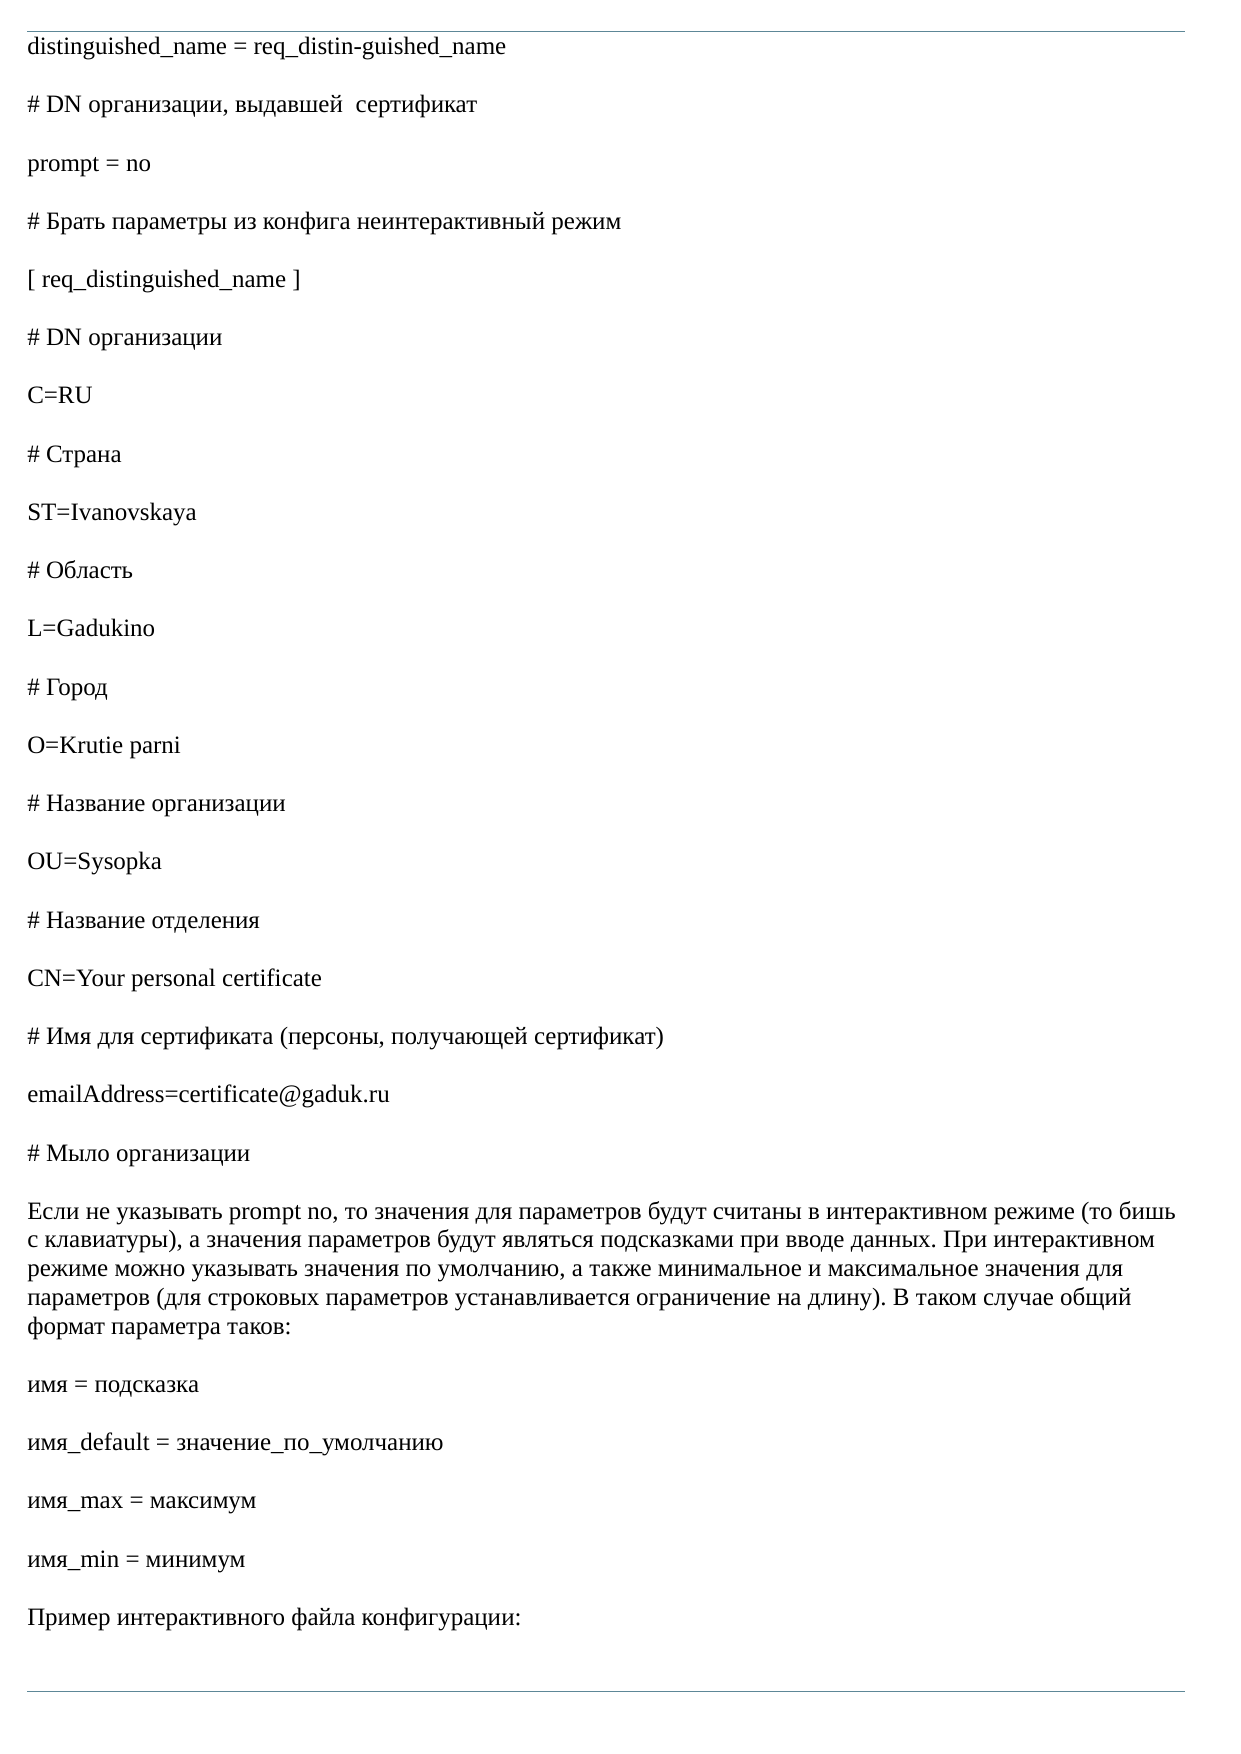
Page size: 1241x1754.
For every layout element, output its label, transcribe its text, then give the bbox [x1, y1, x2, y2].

table_header Теория и практика OpenSSL Ещё несколько лет назад криптографические системы применялись лишь в исключительных случаях: в правительственных организациях, спецслужбах и иных критических к безопасности данных системах. Однако в настоящее время бурное развитие компьютерных сетей и Интернета заставляет задумываться об обеспечении безопасности всё большее количество людей. Вначале опишем основные принципы и термины криптографии... В настоящее время все озабочены безопасностью передаваемых по сети данных, поэтому свою статью я бы хотел начать с разговора о способах защиты информации. Что такое шифрование? Это запись информации в особом виде, исключающем её прочтение лицами, не знающими шифра. В компьютерном мире защита данных актуальна, как нигде. Обычно шифрованием называют обработку данных при помощи некой функции f(x), где x – обрабатываемые данные. Алгоритм шифрования должен быть таким, что даже само знание алгоритма злоумышленником не должно помочь ему открыть ключ шифрования, то есть алгоритм должен основываться на трудоёмкости подбора ключа, а не на неизвестности алгоритма. Алгоритмы шифрования бывают одно и двунаправленными; однонаправленные алгоритмы чаще всего представляют собой так называемые хеши: численное представление некоего текста. Абсолютно очевидно, что даже зная хеш, невозможно вычислить исходный текст (бывает, что для разных текстов хеш совпадает, что тоже естественно, так как множество вариантов текстов бесконечно, а чисел, используемых в алгоритмах – конечно). Для чего же такое нужно? Применение есть замечательное: если одной и той же хеш-функцией обработать одинаковые строки, то результат будет идентичен! Это свойство можно использовать при проверке пароля: строка, введённая пользователем, хешируется и сравнивается с хешем пароля. При этом из хеша пароля восстановить сам пароль нельзя, можно только применять данную хеш-функцию к разным строкам, ища совпадения, т.е. методом прямого перебора. Вот почему советуют выбирать длинные и сложные пароли для важных целей. Хеш-функций существует огромное множество и есть некоторые стандартные ряды хеш-функций, наибольшее распространение получили ряды MD и SHA. К примеру, стандартная функция Unix crypt вычисляет значение хеш-функции от строки. Один из параметров, передаваемых этой функции, значится как salt, состоит из символов $1$ и строки из 8 символов и определяет выбор хеш-функции из ряда MD5, а возвращаемое значение содержит одиннадцать первых символов salt, чтобы знать в будущем для проверки, какую функцию применять. Если два первых символа salt – произвольная двухсимвольная строка, то используется обычный алгоритм DES (56 бит), а salt определяет выбор алгоритма подмешивания. В настоящее время 56 бит обычно недостаточно, для нахождения ключа длиной 56 бит необходимо перебрать «всего» 72057594037927936 (256) ключей. Для кластера компьютеров эта задача решается в считанные часы, поэтому сейчас во всех современных *nix используется алгоритм MD5, который позволяет генерировать отпечатки (хеши) паролей длиной до 128 бит, для подбора которого потребуются в худшем случае миллиарды лет! Итак, можно закончить с однонаправленными алгоритмами и перейти к двунаправленным... Существует два рода таких алгоритмов: симметрические и асимметрические (алгоритмы с публичным ключом). Симметрические алгоритмы используют один и тот же ключ для шифрования и дешифрования и их стойкость определяется в основном длиной используемого ключа. Ключ симметрического шифрования ни в коем случае нельзя передавать в открытом виде, так как это даст возможность злоумышленнику, получившему этот ключ, расшифровывать данные, этим ключом зашифрованные. Асимметрические алгоритмы предоставляют возможность передачи публичного ключа в открытом виде, в то время как секретный ключ должен быть известен только вам. Приведу наглядную демонстрацию полезности шифрования. К примеру, вы хотите пройти аутентификацию на удалённой машине и посылаете ей свой пароль, конечно же, не сам пароль, а его хеш. Но, к сожалению, где-то на пути встретился хаб, который дал возможность послушать ваши пакеты снифером. Этим, естественно, воспользовался злой дядька, подключённый к этому хабу. Он смог беспрепятственно взять ваш хеш пароля, взломать его (если повезёт) или просто посылать этот же хеш серверу. Таким образом, под вашим логином входят два человека. Не думаю, что кого-то развеселит эта ситуация (разве что злого дядьку, если его не засекут). Или ещё пример полной беззащитности: электронная почта не защищается никак (по крайней мере, по стандартной схеме) и всякий может её прочитать или изменить. Нет-нет, не надо бежать в хозяйственный магазин за мыльцем и верёвочкой – спасение есть. Это асимметрическое шифрование. Идея такова: вначале от генератора случайных чисел формируется определённая строка – секретный ключ, который может использоваться для расшифровки данных, зашифрованных публичным ключом. Публичный ключ вычисляется на основании секретного ключа. Таким образом мы получили пару ключей для шифрования (публичный ключ) и расшифровывания (секретный ключ). Затем на удалённой машине также создаётся подобная пара ключей (скорее всего она будет иной, так как довольно сложно, чтобы на разных машинах генератор случайных чисел генерировал одну и ту же последовательность). Итак, у нас есть две пары ключей, мы должны обменяться публичными ключами. После этого вы можете, используя публичный ключ удалённой машины, зашифровывать данные, которые могут быть расшифрованы ею с помощью имеющегося только у неё секретного ключа. Так как удалённая машина имеет и ваш публичный ключ, то подобная операция может работать наоборот (т.е. передача данных на вашу машину). Да, вроде бы всё хорошо: информация, передаваемая между машинами, может быть расшифрована только ими, но есть одно «но». Представьте ситуацию подмены публичных ключей при доставке: тогда правильный ключ будет считаться неправильным, а подменённый ключ – правильным. Обычным методом защиты публичного ключа асимметрического шифрования является его сертификация. Для понятия сертификации сразу же необходимо объяснить, что такое электронная цифровая подпись. ЭЦП – это хеш сообщения с данными об отправителе, подписанный секретным ключом последнего. На основании ЭЦП можно определить достоверность и неизменность сообщения при условии, что имеется публичный ключ. Публичный ключ, анализируя ЭЦП, даёт один из ответов: достоверен, недостоверен (был изменён). А так как найти такое значение хеша, чтобы оно совпадало для двух различных сообщений (т.е. h(M)=h(M’)) очень сложно, сопоставимо с прямым перебором, то практически нет способа подменить сообщение, подписанное ЭЦП. При пересылке публичного ключа его подмена обычно исключается электронной подписью, гарантирующей неизменность данных. Обычно публичный ключ подписывается либо секретным ключом данной пары, либо одним из доверенных ключей сторонних организаций. То есть в любом случае к ключу ЭЦП должно быть доверие. Такой механизм полностью исключает подмену публичного ключа, так как в противном случае подпись будет недостоверна и программа установления безопасной связи просто не примет данного ключа, автоматически считая его неверным. Есть ещё возможность исключить перехват публичного ключа – подтверждение получения ключа от другой машины и обмен идентификационными сообщениями. Такой метод применён, например, в механизме беспарольной аутентификации SSH. Вы обмениваетесь ключами с сервером и звоните владельцу удалённой машины (особенно это актуально при аутентификации клиента на сервере путём подтверждения валидности ключа), подтверждая и проверяя передачу ключа. При таких методах защиты полностью исключен перехват конфиденциальных данных, если, конечно, не вывесить свой секретный ключ на доску почёта в раздел «Достижения в безопасности за последний квартал». А если серьёзно, то потеря секретного ключа позволяет любому расшифровывать всё, что зашифровано вами или для вас, то есть происходит полная потеря безопасности. Поэтому во многих системах аутентификации секретные ключи дополнительно шифруются неким паролем. Без пароля секретный ключ представляет собой меньше ценности, так как ломать пароль можно только прямым перебором. Но всё же лучше держать секретные ключи при себе. Ещё многих интересует, что означает стойкость ключа. Это просто длина ключа в битах. Чем она больше, тем больше степень сложности подбора секретного ключа перебором. Но одновременно с этим увеличивается время работы алгоритмов и увеличивается объем сообщений за счёт неиспользуемых элементов ключа. Поэтому здесь лучше не бросаться в крайности, стойкость ключа длиной в 1024 бит вроде бы является достаточной (в настоящее время), хотя при пересылке почтовых сообщений используют ключи длиной до 2048 бит (OpenPGP). Для ключей симметрического шифрования достаточной является длина 128 бит. Ещё критичным фактором является работа генератора случайных чисел. Если злоумышленнику удалось найти некую закономерность в генераторе случайных чисел, то ему ничего не стоит создать любой ключ (а зачастую и «случайные» пароли). Поэтому сообщения о громких взломах различных ключей чаще всего вызваны тем, что злоумышленник нашёл баг в генераторе случайных чисел. Некоторых интересует также, что означают загадочные надписи RSA и DSA. Это сокращённые названия алгоритмов асимметрического шифрования. Различаются они математической основой работы, которая определяет степень защищённости и скорость работы в разных режимах (во многих системах существует также ограничение на длину DSA ключей в 1024 бита, ключи RSA могут быть любой длины, но обычно используются ключи 1024 – 4096 бит). Среди алгоритмов симметрического шифрования наиболее распространены следующие: DES (56 бит); 3DES (168 бит); RC* (40 – 128 бит); Blowfish (128 бит); IDEA (128 бит). Алгоритмы, использующие ключи длиной до 128 бит, считаются алгоритмами низкой безопасности, 128 бит – средней, более 128 бит – высокой. Алгоритмы симметрического шифрования могут работать в нескольких режимах, обычно используется режим cbc, когда ключ динамически высчитывается на основании предыдущего блока данных, т.е. в режиме cbc ключ постоянно меняется, что затрудняет атаки. При использовании клиентов, работающих на безопасных каналах связи (SSL – secure socket layer), часто можно видеть запрос на подтверждение публичного ключа для связи или сертификата (подписанного публичного ключа, как было описано ранее). Как я уже говорил, публичный ключ могут подменить, но если вы доверяете своим каналам связи и не думаете, что кто-то охотится персонально за вашими данными, то можно доверять публичному ключу удалённого сервера, так как подмена ключа – занятие довольно трудоёмкое, а если у вас есть некие подозрения на этот счёт, то лучше не доверять ключу, не получив подтверждения от нужного лица или организации (не вздумайте использовать электронную почту: уж если смогли подделать ключ, то подменить письмо не составляет труда). Генерация ключей клиента происходит на лету и они автоматически удаляются после окончания сеанса связи, публичный ключ удалённого сервера помещается в специальное хранилище, что избавляет вас от риска пересылки публичного ключа. Основные атаки на системы асимметрического шифрования связаны с тем, что злоумышленник может угадать содержимое части зашифрованных данных (например, письма часто начинаются со слов «Здравствуйте, »), и это знание облегчает подбор секретного ключа. Ещё очень опасна атака на подмену ключей (man-in-the-middle), когда злоумышленник перехватывает публичные ключи двух людей, затем генерирует две пары ключей и направляет свои публичные ключи обеим сторонам. Теперь первый человек посылает злоумышленнику своё письмо, которое тот расшифровывает своим ключом, читает, зашифровывает публичным ключом второго человека и отправляет ему послание. Таким образом, у людей создается иллюзия защищённой переписки, но читает их сообщения и третий (который, как известно, лишний). Выходом из такой ситуации является сертификация публичных ключей. Существует два способа сертификации ключей: ключ может быть подписан только ключом одного из доверенных источников сертификации (обычно это организации, которые имеют привеллегии сертификации, переданные им правительством страны); ключ может быть подписан одним из ключей, которым вы доверяете (обычно это ваш собственный ключ и ключи организаций, занимающихся выдачей сертификатов). Второй механизм, называемый сетью доверия, используется чаще, так как позволяет добавлять новые ключи к доверенным. Оба механизма предусматривают механизм цепного подписывания, например, если ключ А был подписан ключом Б, который подписан ключом С, который подписан вашим ключом, то ключ А считается доверенным. При этом число таких «шагов» наследования обычно ограничено. Такой механизм сети доверия реализован, например, в системе PGP и в системе OpenSSL. Этим обеспечивается безопасность клиента. Безопасность сервера необходима лишь в случае удаленной беспарольной аутентификации, тогда администратор удалённой системы помещает ваш ключ в список известных ключей системы. Примечание для администраторов: если вы не хотите, чтобы все могли использовать данный ключ, объясните пользователю опасность доступа посторонних лиц к его секретному ключу и убедите его зашифровать секретный ключ паролем, который, кстати, можно удобно хранить в памяти и не вводить лишний раз, но об этом я расскажу в статье об SSH. И ещё: не забывайте убедиться в том, что ключ пришёл от того, кого предполагалось, для этого лучше попросить пользователя принести ключик на дискетке, а потом её дезинтегрировать или оставить в эпицентре ядерного взрыва (жаль этого нельзя проделать с некоторыми «пользователями», хотя почему нельзя? Мария Францевна, подойдите-ка на минутку...) И наконец, скажу ещё вот что: асимметрическое шифрование используется для подписи и зашифровывания почтовых сообщений, удалённой аутентификации и ЭЦП в любых её применениях. Но для передачи большого количества данных через сеть использовать асимметрическое шифрование очень печально – всё загнется окончательно и бесповоротно: уж больно много времени надо для использования подобных алгоритмов. Поэтому при передаче данных по сети используют симметрическое шифрование (3DES, IDEA, Blowfish). Но ключ симметрического шифрования очень опасно передавать в открытом виде (ведь он используется для шифрования и дешифрования), и вначале устанавливается связь асимметрическим шифрованием, как было описано выше. После установления связи клиент генерирует ключ симметрического шифрования и шифрует его публичным ключом сервера, затем отправляет его собственно серверу (также выполняется подписывание симметрического ключа для удостоверения в его неизменности). Сервер расшифровывает своим секретным ключом ключ симметрического шифрования и использует его для общения с клиентом. Красота! Но есть ещё один способ – алгоритм Дифлемана-Хельмана, позволяющий использовать одни и те же ключи как для симметрического, так и для асимметрического шифрования. Он заключается в нехитрых математических законах степенной функции (я не буду на этом заострять внимание, так как вряд ли это пригодится на практике). Оказывается, имея пару – публичный ключ A и секретный ключ B, можно вычислить ключ симметрического шифрования С, который также получается при наличии пары ключей секретный А и публичный B. Говоря проще, ключ С однозначно могут вычислить обе машины, обменявшиеся публичными ключами. Этот ключ можно далее использовать для шифрования/дешифрования данных по стандартному алгоритму симметрического ключа. Такой способ достаточно безопасный, но он пока ещё не получил достаточного распространения и поэтому сейчас чаще используется первый способ. Любопытные тут же поинтересуются: почему, когда я говорил о симметрическом шифровании, я сказал, что 128-и битный ключ теоретически несокрушим, а говоря об асимметрическом шифровании, сказал, что ключ длиной 1024 бит считается пока ещё более-менее безопасным. Тут дело вот в чём: при асимметрическом шифровании выбираются 2 больших простых числа и на их основе создаются секретный и публичный ключи. Не вдаваясь в математику (для математической стороны алгоритмов шифрования можете зайти на лучший алгоритмический ресурс в рунете http://algolist.manual.ru), скажу только одно: для вычисления секретного ключа на основании публичного необходимо выполнить задачу разложения на множители, которая пропорциональна логарифму по модулю большого целого числа (это реализовать намного проще, чем прямой перебор). Ну вот, с теорией покончено, можно приступить к практике. OpenSSL – это система защиты и сертификации данных, название SSL переводится как система безопасных сокетов. OpenSSL используется практически всеми сетевыми серверами для защиты передаваемой информации. Существует API SSL, позволяющее создавать безопасные сокеты с шифрованием передаваемых данных. Но в данной статье я бы хотел рассказать о самой системе OpenSSL, вызываемой через командную строку. Так как OpenSSL поддерживает очень много различных стандартов сертификации, шифрования, хеширования, то использование данной команды достаточно сложно. Внутри OpenSSL существуют отдельные компоненты, отвечающие за то или иное действие. Для получения списка доступных компонентов можно вызвать openssl с параметрами list-standart-commands. Можно также получить список доступных алгоритмов хеширования (list-message-digest-commands) и алгоритмов шифрования (list-cipher-commands). Итак, с помощью команд OpenSSL можно делать следующее: Создавать и управлять ключами RSA и DSA – команды rsa, dsa, dsaparam; Создавать сертификаты формата x509, запросы на сертификацию, восстановление – команды x509, req, verify, ca, crl, pks12, pks7; Зашифровывать данные с помощью симметрического или асимметрического шифрования – команды enc, rsautl; Высчитывать хеши различных типов – команда dgst; Работать с S/MIME – команда s/mime; Проверять работы серверов и клиентов ssl – команды s_client, s_server. Cуществует также несколько вспомогательных утилит ssl: openssl speed [список_алгоритмов_хеширования_или шифрования]: тестирование скорости различных алгоритмов, если запускать без параметров, то тестируются все алгоритмы; алгоритмы внутри списка разделяются пробелом, например: openssl speed md5 rsa idea blowfish des 3des sha1 В конце выводится общая скорость работы различных алгоритмов (в 1000-х байт в секунду), для обработки различной длины блоков. Вот результат работы тестов скорости на моём домашнем компе (Celeron 366), на других компах значения будут другими: Таблица 1 Таблица 2. Проверка алгоритмов асимметрического шифрования openssl rand [-out file] [-rand file] num: генерация num рандомных байт: # openssl rand 5 Wеб~ # openssl ciphers [-ssl2] [-ssl3] [-tls1] NAME: вывод доступных алгоритмов для обеспечения уровня безопасности NAME, где NAME – это символическое название группы алгоритмов. Обычно используются значения: LOW – алгоритмы низкого уровня безопасности (меньше 128 бит); MEDIUM – алгоритмы среднего уровня стойкости (128 бит); HIGH – алгоритмы высокой стойкости (больше 128 бит); ALL – все алгоритмы; NULL – алгоритмы без шифрования. Обычно в настоящее время используются алгоритмы групп MEDIUM и HIGH, которые ещё долго не смогут быть взломаны прямым перебором. Можно также вывести список алгоритмов из нескольких групп, разделив их «:» (например, MEDIUM:HIGH). Теперь я бы хотел рассказать об основных утилитах openssl. Для начала я расскажу о методах генерации ключей, затем о командах шифрования и, наконец, о сертификатах, s/mime, клиент/серверных тестах. Итак, пару слов о генерации ключей. Для создания rsa ключей используется команда genrsa: openssl genrsa [-out file] [-des | -des3 | -idea] [-rand file] [bits] Команда genrsa создаёт секретный ключ длиной bits в формате PEM, шифрует его одним из алгоритмов des (56 бит), des3 (3-й des 168 бит) или idea (128 бит). При выборе алгоритма шифрования будет запрошен пароль для шифрования создаваемого секретного ключа (если алгоритм не указан, то секретный ключ не шифруется, чего делать ни в коем случае нельзя). Опция -out говорит программе, что вывод нужно осуществлять не в stdout, а в файл file (опция -out присутствует во множестве других компонентов openssl и используется аналогичным образом для указания выходного файла). Опция -rand указывает на файл/файлы (разделённые «:»), из которых будут считываться данные для установки seed генератора случайных чисел. В качестве таких файлов сразу же приходит на ум использовать что-то вроде /dev/random или /dev/urandom, но у меня с этим возникли проблемы – всё вешалось наглухо, поэтому я рекомендую в этом случае использовать какие-нибудь сложно угадываемые файлы, вроде /var/log/messages или /boot/vmlinuz, думаю, что угадать содержимое этих файлов не намного проще чем содержимое /dev/random, но работает этот фокус в любом *nixe (опция -rand также присутствует во всех компонентах генерации и управления ключами и сертификатами). Использовать /dev/random и /dev/urandom, конечно, можно, но я для этого скопировал из /dev/random 32 768 байт в файл .rnd таким образом: dd if=/dev/[u]random of=.rnd count=64 Кроме этого, можно указывать в качестве -rand файла EGD сокет, который обеспечивает генерацию определённого количества случайных байт, EGD доступен на узле http://www.lothar.com/tech/crypto. Установка генератора случайных чисел производится на основании хеша -rand файла, поэтому можно указывать файлы различной длины, так как хеш все равно имеет фиксированное число бит. Пример генерации 4096-битового секретного ключа RSA: # openssl genrsa -out /etc/openssl/key.pem -des3 -rand /var/log/messages 4096 После этого секретный ключ зашифровывается и записывается в файл (в текстовом виде). В начале ключа указывается алгоритм шифрования. Для создания публичного ключа rsa на основе секретного используется команда openssl rsa. Данная команда имеет следующий формат: openssl rsa -in filename [-out file] [-des | -des3 |-idea] [-check] [-pubout] Утилита openssl rsa способна изменять пароль и алгоритм шифрования секретного ключа, будучи вызвана с параметром -in и -out. Если применить параметр -pubout, то в указанный файл -out будет записан публичный ключ, вычисленный на основе -in секретного. Например, создание публичного ключа на основании секретного: openssl rsa -in /etc/openssl/key.pem -out /etc/openssl/pubkey.pem -pubout Изменение пароля и алгоритма шифрования секретного ключа с des3 на idea: openssl rsa -in /etc/openssl/key.pem -out /etc/openssl/key1.pem -idea Для создания ключей DSA используется утилита openssl gendsa, аналогичная genrsa, но есть два отличия: во-первых, для ключей DSA нельзя указывать длину в битах и, во-вторых, ключи DSA могут генерироваться согласно некоторым параметрам, записанным в файл paramfile утилитой openssl dsaparam, имеющей следующий формат: openssl dsaparam [-rand file{s}] [-C] [-genkey] [-out file] numbits где numbits – длина желаемого ключа, -С заставляет dsaparam вывести на stdout код на СИ для программной генерации DSA на основе необходимых параметров, а опция -genkey говорит, что в выходной файл, наряду с параметрами, дополнительно записывается созданный секретный ключ DSA, но нельзя его сразу же зашифровать, поэтому удобнее воспользоваться утилитой openssl gendsa, которая имеет схожий синтаксис с командой genrsa, но вместо числа бит указывается файл параметров, созданный dsaparam: # openssl gendsa -out /etc/openssl/dsakey.pem -rand /boot/vmlinuz -idea paramfile Enter PEM passphrase: Verify PEM passphrase: Для управления ключами dsa используется программа openssl dsa, которая абсолютно аналогична (в параметрах) утилите openssl rsa. Поэтому я просто приведу пример генерации публичного ключа DSA: # openssl dsa -in /etc/openssl/dsakey.pem -out /etc/openssl/pubdsakey.pem -pubout Теперь настало время рассказать о компонентах openssl, выполняющих шифрование и хеширование данных. Для выполнения симметрического шифрования используется утилита openssl enc -cipher или её сокращённая запись openssl cipher, где cipher – это одно из символических имён симметрических шифров. Наиболее популярными являются следующие: base-64 (преобразование в текстовый вид); bf (blowfish – 128 бит); des (56 бит); des3 (168 бит); rc4 (128 бит); rc5 (128 бит); rc2 и idea (128 бит). Для указания входного и выходного файлов используются опции -in и -out соответственно. Пароль для шифрования вводится с клавиатуры (можно указать в командной строке параметром -k, но это очень плохо по соображениям безопасности, так как большинство шелов умеют сохранять историю командной строки, на мой взгляд, намного лучше ввести пароль непосредственно перед шифрованием). Учтите, что пароль не спрашивается при обработке файла base64, так как шифрования не происходит. Для расшифровки зашифрованных данных примените openssl cipher с опцией -d (алгоритм шифрования и дешифрования должен совпадать!), а для одновременной обработки данных base64 можно воспользоваться опцией -a. Шифрование по умолчанию происходит с подмешиванием (подсолением), для выбора алгоритма подмешивания используется случайная соль (salt), поэтому, если вы шифруете один и тот же файл в разное время одним и тем же алгоритмом и паролем, то результаты скорее всего будут разными (это затрудняет атаку по словарю). Также по умолчанию используется cbc режим алгоритмов, когда ключ меняется в течение всего сеанса работы согласно передаваемым данным. Приведу несколько примеров: зашифруем файл, используя алгоритм des3: # openssl des3 -in file -out file.des3 расшифруем полученный файл: # openssl des3 -d -in file.des3 -out file зашифруем файл, используя алгоритм blowfish(bf), и закодируем base64: # openssl bf -a -in file -out file.bf64 теперь расшифруем его и обработаем сразу же base64: # openssl bf -a -d -in file.bf64 -out file Для вычисления хешей используется команда openssl dgst -hashalg или краткая форма openssl hashalg (первая команда может также выполнять манипуляции с ЭЦП, но об этом далее). Обычное использование данной команды таково openssl hashalg [-c] file[s]. Вычисляется хеш сообщения фиксированной длины в виде одной строки или, если указана опция -c, строки, разделённой на пары HEX чисел двоеточием. Среди алгоритмов хеширования могут применяться следующие: md2 (128 бит); md4 (128 бит); md5 (128 бит); mdc2 (128 бит); sha (160 бит); sha1 (160 бит); ripemd160 (160 бит). Опять же приведу пару примеров: вычислим md5 хеш файла: # openssl md5 -c file MD5(file)= 81:fd:20:ff:db:06:d5:2d:c3:55:b5:7d:3f:37:ac:94 а теперь SHA1 хеш этого же файла: # openssl sha1 file SHA1(file)= 13f2b3abd8a7add2f3025d89593a0327a8eb83af Как я уже говорил, утилита openssl dgst может использоваться для подписывания сообщения секретным ключом и проверки ЭЦП публичным ключом. Для этого используется следующий синтаксис: openssl dgst -sign private_key -out signature -hashalg file[s] Подписывание file с помощью секретного ключа private_key, используя алгоритм хеширования hasalg (обычно применяются sha1 или md5). openssl dgst -signature signature -verify public_key file[s] Проверка подписи в file, используя публичный ключ public_key и ЭЦП signature. Данная программа выводит «Verification OK» при правильной подписи или «Verification Failure» в любом другом случае. Учтите, что ЭЦП в таком случае хранится отдельно от файла, который ею подписан. Для шифрации и дешифрации RSA алгоритмом используется программа rsautl. Данная утилита имеет также возможность подписывать и проверять подпись сообщений (однако работать всё равно приходится с хешем сообщения, так как подписывать можно только небольшой объём данных, поэтому лучше применять openssl dgst). Для шифрации/дешифрации используется следующий синтаксис: openssl rsautl -in file -out file.cr -keyin pubkey.pem -pubin -encrypt Шифрация file с использованием публичного ключа pubkey.pem. openssl rsautl -in file.cr -out file -keyin secretkey.pem -decrypt Дешифрация file.cr с использованием секретного ключа secretkey.pem. Теперь настало время рассказать об одном из главных применений openssl – управление сертификатами. Openssl имеет возможность генерировать сертификаты, управлять ЭЦП и шифрованием с помощью сертификатов. Однако применение утилит управления сертификатами – достаточно сложная задача. Поэтому для начала я дам общие представления о сертификатах. Сертификат содержит публичный ключ, подписанный одним из корневых доверенных центров сертификации (или комплементарным секретным ключом), данные об организации, выдавшей сертификат, и в некоторых случаях зашифрованный секретный ключ, а также отпечаток (хеш) публичного ключа. Сертификаты имеют время действия, по окончании которого они автоматически считаются недействительными, иерархия сертификатов обычно строится на основании сети доверия (бывают довольно длинные цепочки сертификатов, ведущие к доверенному ключу из root CA). Таким образом, сертификат – это полный комплекс системы асимметрического шифрования, предоставляющий гораздо больше возможностей, чем сами по себе ключи (а также являющийся более защищённой системой). Основным привлекательным моментом сертификата является возможность записи в него информации об организации, этот ключ выдавшей. Таким образом, явно напрашивается применение собственной системы сертификации в данной организации. Можно, например, выдавать сотрудникам их персональные сертификаты, подписанные сертификатом организации (его можно сгенерировать самому или получить от сторонней компании). Причём эти сертификаты впоследствии можно использовать для удостоверения личности сотрудника, например, при почтовой переписке или аутентификации на http-сервере (apache+ssl). Единственное условие, которое должно выполняться, – это наличие на машине клиента сертификата организации в списке корневых доверенных ключей. Общее содержание сертификатов определено стандартом x509, в то время как форматы записей сертификатов могут внести некоторую путаницу. Openssl по умолчанию использует формат PKCS#10, Microsoft использует по умолчанию формат PKCS#12 (в руководстве по openssl этот формат охарактеризован как один большой баг), формат PKCS#7 используется для запросов на сертификацию к CA (центр сертификации) и не может содержать секретного ключа, также для этой цели может использоваться DER-закодированный сертификат (DER-кодирование подобно кодированию base64, но имеет специальное назначение для использования в криптографических системах) также без секретного ключа. Учтите, что при использовании DER-формата убираются маркеры начала и конца сертификата, а его содержимое кодируется base64, поэтому в файле DER можно хранить только один сертификат, с другой стороны DER-сертификаты поддерживаются M$ (стандартное расширение .cer), поэтому иногда бывает нужно преобразовать сертификаты из одного формата в другой (я здесь имею в виду PEM или DER): PEM—>DER openssl x509 -inform PEM -in cert.pem -outform DER -out cert.cer DER—>PEM openssl x509 -inform DER -in cert.cer -outform PEM -out cert.pem Таким же образом можно конвертировать и ключи асимметрического шифрования (используя утилиты rsa или dsa). Думаю, что не сильно запутал вас всеми этими стандартами. Если объяснять на пальцах, то всё выглядит следующим образом: клиент создаёт сертификат и отправляет свой публичный сертификат (PKCS#7) в центр сертификации. В центре сертификации обрабатывается запрос клиента (запрос на сертификацию), и сертификат клиента подписывается секретным ключом центра сертификации. Клиент, имея публичный ключ центра сертификации, проверяет подлинность подписи и может далее использовать свой сертификат. Для организации можно предложить следующее решение: на сервере создаётся сертификат организации; генерируется запрос на сертификацию и отправляется к некоему доверенному центру сертификации (который будет известен всем клиентам и персоналу данной организации); получается сертификат организации, который можно использовать при создании сертификатов клиентов. Последние создаются так: клиент посылает запрос на выдачу сертификата; сервер создаёт сертификат клиента и подписывает его сертификатом организации; клиент получает сертификат клиента и сертификат организации; после проверки достоверности ключа организации (предполагается, что клиент доверяет CA, которым был подписан сертификат организации) проверяется достоверность сертификата клиента. После такой операции клиент будет точно уверен, что получил сертификат от данной организации и может его использовать для работы с ней. По такой схеме построены все центры выдачи сертификатов (правда зачастую сертификат организации бывает подписан самим собой, что требует от клиента добавить сертификат организации к доверенным, а в первой схеме сертификат организации принадлежит к группе промежуточных центров сертификации, и этот случай предпочтительнее с точки зрения безопасности и удобства клиента, но требует больше работы от администратора). Да, хорошенькое объяснение на пальцах! Но что тут поделать: сертификаты – это довольно запутанная вещь. Сейчас я объясню, как создавать сертификаты с помощью openssl и приведу пример только что описанного безобразия... Для создания сертификата используется инструмент openssl req. Он имеет довольно много параметров, поэтому, чтобы не парить мозги, я просто приведу пару примеров его использования. Для начала требуется конфигурационный файл, который имеет следующий формат (все строки, начинающиеся с # – это мои комментарии, в конечном файле их может и не быть): [ req ] # Секция основных опций default_bits = 2048 # Число бит default_keyfile = keyfile.pem # Имя ключа, используемого для сертификата distinguished_name = req_distin-guished_name # DN организации, выдавшей сертификат prompt = no # Брать параметры из конфига неинтерактивный режим [ req_distinguished_name ] # DN организации C=RU # Страна ST=Ivanovskaya # Область L=Gadukino # Город O=Krutie parni # Название организации OU=Sysopka # Название отделения CN=Your personal certificate # Имя для сертификата (персоны, получающей сертификат) emailAddress=certificate@gaduk.ru # Мыло организации Если не указывать prompt no, то значения для параметров будут считаны в интерактивном режиме (то бишь с клавиатуры), а значения параметров будут являться подсказками при вводе данных. При интерактивном режиме можно указывать значения по умолчанию, а также минимальное и максимальное значения для параметров (для строковых параметров устанавливается ограничение на длину). В таком случае общий формат параметра таков: имя = подсказка имя_default = значение_по_умолчанию имя_max = максимум имя_min = минимум Пример интерактивного файла конфигурации: [ req ] default_bits = 1024 default_keyfile = privkey.pem distinguished_name = req_distin-guished_name [ req_distinguished_name ] countryName = Country Name (2 letter code) countryName_default = RU countryName_min = 2 countryName_max = 2 localityName = Locality Name (eg, city) organizationName = Organization Name(eg, org) organizationalUnitName = Organizational Unit Name (eg, section) commonName = Common Name (eg, YOUR name) commonName_max = 64 emailAddress = Email Address emailAddress_max = 40 Спешу обрадовать некоторых ленивых товарищей: если вы намереваетесь создавать просто сертификат сервера (например, для LDAP-сервера), то указывать конфиг необязательно, будет использоваться конфиг по умолчанию /usr/lib/ssl/openssl.cnf, который содержит всё необходимое. Ну а теперь традиционно приведу примеры использования openssl req (я не собираюсь подробно описывать данную команду, так как думаю, что для большинства случаев хватит примеров, а для особых случаев можно почитать man req). openssl req -new -newkey rsa:2048 -keyout rsa_key.pem -config cfg -out certreq.pem Создание запроса на сертификацию (-new) на основе создаваемого секретного ключа rsa (-newkey rsa:2048), который записывается в файл -keyout (и шифруется тройным DES). Запрос на сертификацию создаётся на основе конфигурационного файла-config. openssl req -x509 -new -key private_key.pem -config cfg -out selfcert.pem -days 365 Создание (-new) self-signed сертификата (-x509) для использования в качестве сертификата сервера или сертификата CA. Сертификат создаётся с использованием секретного ключа -key и конфигурационного файла -config. Создаваемый сертификат будет действителен в течение 365 дней (-days), опция -days не применима к запросам на сертификацию. Для управления сертификатами x509 используется утилита openssl x509. С её помощью можно подписать сертификат или запрос на сертификацию сертификатом CA. Также можно просмотреть содержимое сертификата в читаемой форме (DN, публичный ключ, время действия, отпечаток и т. д.). Приведу примеры вышеописанных действий: openssl x509 -in cert.pem -noout -text Просмотреть информацию о сертификате в «нормальной» форме. Вот что примерно будет выведено, также можно использовать дополнительные опции: -fingerprint (необходимо сочетать с одной из опций -sha1, -md5 или -mdc2), -modulus (вывод публичного ключа), -serial, -subject, -issuer (организация, выдавшая сертификат), -email, -startdate, -enddate: Подписать запрос на сертификацию (-req) файла -in, используя доверенный CA сертификат -CA и его секретный ключ -CAkey. В конечный сертификат клиента (-out) записываются дополнительные параметры сертификата третьей версии из файла /usr/lib/ssl/openssl.cnf (конфигурационный файл по умолчанию). Но об этом я расскажу после на конкретном примере. Такое поведение x509 позволяет организовать свой центр сертификации, подписывающий запросы клиентов на сертификацию. openssl x509 -in CAcert.pem -addtrust sslclient -alias «myorganization CA» -out CAtrust.pem Преобразование сертификата -in в доверенный сертификат для использования в SSL-клиентах (sslserver – использование в качестве сертификата сервера, emailProtection – использование в качестве сертификата S/MIME). Я ещё раз хотел бы вернуться к проблеме построения CA. Для использования внутри организации можно взять self-signed сертификат, но для использования СА вне организации приходится брать сертификаты, выданные или подписанные сторонней организацией. Во втором случае возникает проблема выбора такой сторонней организации (она легко разрешается для дочерних компаний), которая требует юридического анализа (в разных странах существуют свои законы криптографии и поэтому дать какой-либо конкретный совет я не могу). Если вам довелось работать в российской правительственной компании, то считайте, что вам не повезло – использовать openssl для работы с правительственными организациями нельзя. Наши уважаемые государственные деятели добавили кучу проблем админам, разрешив использовать только алгоритмы ГОСТ (симметрические, асимметрические, хеширования – меня просто выворачивает от самого этого слова ГОСТ), поэтому использовать вам придётся только специальные программы, реализующие эти алгоритмы. Я же приведу здесь пример построения собственного CA с self-signed сертификатом: Генерируем секретный ключ: openssl genrsa -out CAkey.pem -rand randfile -des3 4096 Создаём self-signed сертификат: openssl req -new -x509 -key CAkey.pem -out CAcert.pem -days 365 -config cfg Содержимое конфигурационного файла зависит от организации, можно даже воспользоваться утилитой /usr/lib/ssl/misc/CA.pl -newcert, которая создаст ключ и сертификат в одном файле в интерактивном режиме (хотя мне этот вариант не очень понравился, лучше один раз написать нормальный конфиг) – о дополнительных требованиях к конфигурации CA сертификата смотри ниже. Генерируем клиентские сертификаты, например, как приведено ниже: #!/bin/bash dd if=/dev/random of=/tmp/.rnd count=64 RAND="/var/log/messages:/boot/vmlinuz:/tmp/.rnd" REQ="openssl req" X509="openssl x509" RSA="openssl rsa" GENRSA="openssl genrsa" O="company" C="RU" ST="region" L="city" PURPOSES="digitalSignature, keyEncipherment" CERTTYPE="client, email, objsign" CA="/etc/openssl/CAcert.pem" CAkey="/etc/openssl/CAkey.pem" OUTDIR="/etc/openssl/clientcert/" CN="client" BITS=2048 DAYS=365 #Создаём секретный ключ во временной папке БЕЗ шифрования TMP="/tmp/ssl-$$" mkdir $TMP if [ ! -d $OUTDIR ];then mkdir $OUTDIR fi pushd $TMP > /dev/null $GENRSA -rand $RAND -out tmp.key $BITS # Создаём конфиг для клиента cat > cfg < [ req ] default_bits = $BITS distinguished_name = req_DN extensions = v3_req [ req_DN ] countryName = "1. Country Name (2 letter code)" countryName_default = "$C" countryName_min = 2 countryName_max = 2 stateOrProvinceName = "2. State or Province Name (full name) " stateOrProvinceName_default = "$ST" localityName = "3. Locality Name (eg, city) " localityName_default = "$L" 0.organizationName = "4. Organization Name (eg, company) " 0.organizationName_default = "$O" organizationalUnitName = "5. Organizational Unit Name (eg, section) " organizationalUnitName_default = "$OU" commonName = "6. Common Name (eg, CA name) " commonName_max = 64 commonName_default = "$CN" emailAddress = "7. Email Address (eg, name@FQDN)" emailAddress_max = 40 emailAddress_default = "" [ v3_req ] basicConstraints = CA:FALSE keyUsage = $PURPOSES nsCertType = $CERTTYPE EOT # Создаём запрос на сертификацию $REQ -new -key tmp.key -config cfg -rand $RAND -out $CN.pem # Этот файл лучше удалить побыстрее: мало ли чего... rm -fr /tmp/.rnd if [ $? -ne 0 ]; then echo "Failed to make a certificate due to error: $?" popd > /dev/null rm -fr $TMP exit $? fi # Подписываем сертификат сертификатом сервера $X509 -req -in $CN.pem -CA $CA -CAkey $CAkey -extfile cfg -days $DAYS -out $OUTDIR$CN.pem chmod 0400 $OUTDIR$CN.pem chown root:root $OUTDIR$CN.pem # Шифруем секретный ключ $RSA -in tmp.key -des3 -out $OUTDIR$CN-key.pem chmod 0400 $OUTDIR$CN-key.pem chown root:root $OUTDIR$CN-key.pem # Выполняем заключительные действия popd > /dev/null rm -fr $TMP echo -e "Generation complete, go to $OUTDIR and give to client $CN his certificate and n private key (for windows users you should use openssl pkcs12 utility)" Дополнительные свойства, описанные в скрипте (v3_req), означают, что клиент может использовать сертификат для подписывания и шифрации, но его сертификат не является CA-сертификатом. Для CA-сертификата значение basicConstraits должно быть равно CA:TRUE (об этом забывать нельзя!). Поле nsCertType определяет дополнительные назначения данного ключа (для использования в качестве клиента, подписывания, использования в почтовых сообщениях). Для CA-сертификатов обычно применяют следующие значения nsCertType: sslCA, emailCA. Для ssl ключей серверов (например, апача) используется значение nsCertType = server. Полученный таким образом сертификат клиента будет содержать информацию о поставщике сертификата (то есть о вашем сертификате организации). Клиенту необходимо будет передать его сертификат, его секретный ключ (зашифрованный!) и ваш сертификат организации. Для клиентов Microsoft необходимо ещё и перевести сертификаты в формат PKCS#12. Для этого воспользуемся командой openssl pkcs12: openssl pkcs12 -export -in client.pem -inkey client-key.pem -out client.p12 -name "Client certificate from our organization" Для обратного преобразования используется синтаксис: openssl pkcs12 -in client.p12 -out client.pem В выходной файл записываются сертификат клиента, CA-сертификат, секретный ключ клиента (его можно зашифровать опцией -des3, -idea и т. д.). Такое поведение позволяет использовать для вывода только формат pem (маркеры здесь обязательны!). Для экспорта сертификата организации можно воспользоваться командой pkcs12 ( конечно же без параметра inkey), можно также обработать сертификат организации base64 и сохранить в файле .cer (openssl x509 -in CA.pem -outform DER -out CA.cer). В openssl существует компонент управления s/mime сообщениями, называющийся openssl smime. Данная утилита позволяет зашифровывать, расшифровывать, управлять ЭЦП и MIME-заголовками писем. Приведу опять же несколько примеров её использования: openssl smime -sign -in mail.txt -text -from CEBKA@smtp.ru -to user@mail.ru -subject "Signed message" -signer mycert.pem -inkey private_key.pem | sendmail user@mail.ru Подписывает сообщение -in (в текстовом виде) и подписывает (-sign) его с помощью сертификата (-signer) и секретного ключа (-inkey). Вывод идёт непосредственно к sendmail, для этого определены MIME-заголовки from, to и subject. openssl smime -verify -in mail.msg -signer user.pem -out signedtext.txt Проверяет подпись в файле -in, записывает сообщение в файл -out, а полученный сертификат – в файл -signer (для проверки s/mime сообщения не требуется ничего, кроме него самого, так как ЭЦП s/mime содержит публичный ключ!). openssl smime -encrypt -in mail.txt -from CEBKA@smtp.ru -to user@mail.ru -subject "Encrypted message" -des3 user.pem | sendmail user@mail.ru Шифрация файла -in с помощью сертификата получателя user.pem, используя алгоритм des3. Вывод программы посылается непосредственно в sendmail. openssl smime -decrypt -in mail.msg -recip mycert.pem -inkey private_key.pem -out mail.txt Расшифровка файла -in с помощью секретного ключа -inkey и сертификата -recip (ваш собственный сертификат). Есть альтернатива не указывать smime-заголовки from, to и subject. Можно просто указать необходимый файл -out и добавить заголовки с помощью программы sendmail вручную. Кроме этого, есть ещё одна деталь использования smime: некоторые почтовые клиенты используют в качестве подписи вложение в формате PKCS#7 (чаще всего закодированное base64). В таком случае необходимо применять smime следующим образом: openssl smime -verify -inform [PEM | DER] -in signature.pem[der] -content mail.txt PEM используется для стандартного формата PKCS#7, а DER заставляет произвести дополнительную обработку base64. Учтите, что в данном случае файл -in представляет собой только подпись (аттачмент), а -content – непосредственно текст письма. Можно также заставить smime подписывать сообщения подобным образом, если указать опцию -pk7out (PEM-формат). Для преобразования PKCS#7 структуры из формата PEM в формат DER можно воспользоваться утилитой openssl base64 (обратное преобразование достигается за счёт использования опции -d). Итак, думаю, что для большинства операций с использованием SSL этого будет достаточно. [27, 32, 1185, 1691]
